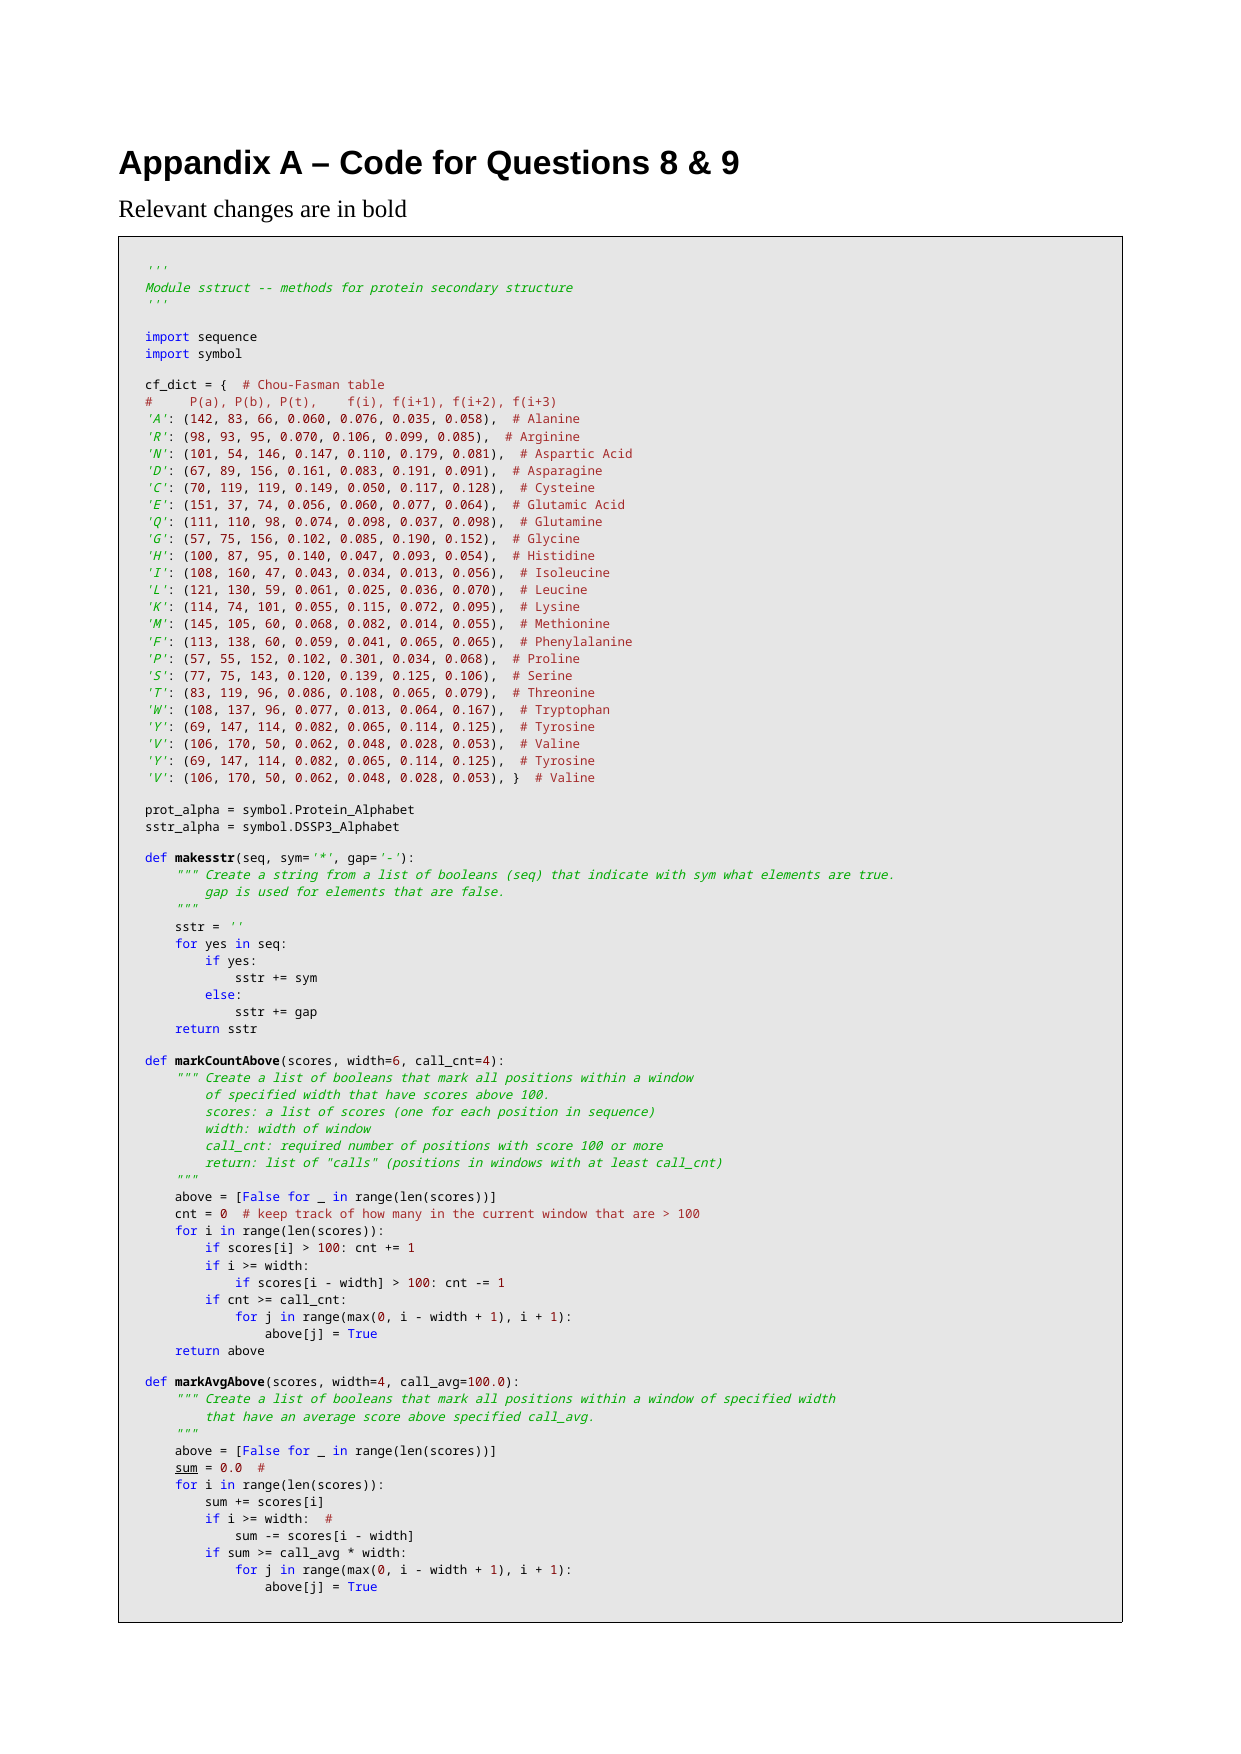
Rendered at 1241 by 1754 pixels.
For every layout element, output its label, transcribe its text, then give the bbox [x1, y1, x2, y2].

text 'N': (101, 54, 146, 0.147, 0.110, 0.179, 0.081), # Aspartic Acid [119, 418, 1122, 435]
text 'L': (121, 130, 59, 0.061, 0.025, 0.036, 0.070), # Leucine [119, 555, 1122, 572]
text ''' [119, 237, 1122, 253]
text call_cnt: required number of positions with score 100 or more [119, 1110, 1122, 1127]
text 'Y': (69, 147, 114, 0.082, 0.065, 0.114, 0.125), # Tyrosine [119, 691, 1122, 708]
text if i >= width: [119, 1230, 1122, 1247]
text Module sstruct -- methods for protein secondary structure [119, 253, 1122, 270]
text width: width of window [119, 1093, 1122, 1110]
text cnt = 0 # keep track of how many in the current window that are > 100 [119, 1179, 1122, 1196]
text above = [False for _ in range(len(scores))] [119, 1415, 1122, 1432]
text 'F': (113, 138, 60, 0.059, 0.041, 0.065, 0.065), # Phenylalanine [119, 606, 1122, 623]
text # P(a), P(b), P(t), f(i), f(i+1), f(i+2), f(i+3) [119, 367, 1122, 384]
text scores: a list of scores (one for each position in sequence) [119, 1076, 1122, 1093]
text 'P': (57, 55, 152, 0.102, 0.301, 0.034, 0.068), # Proline [119, 623, 1122, 640]
text return: list of "calls" (positions in windows with at least call_cnt) [119, 1127, 1122, 1144]
text if scores[i - width] > 100: cnt -= 1 [119, 1247, 1122, 1264]
text for i in range(len(scores)): [119, 1449, 1122, 1466]
text 'I': (108, 160, 47, 0.043, 0.034, 0.013, 0.056), # Isoleucine [119, 538, 1122, 555]
text if i >= width: # [119, 1483, 1122, 1501]
text sstr_alpha = symbol.DSSP3_Alphabet [119, 791, 1122, 808]
text """ Create a list of booleans that mark all positions within a window [119, 1042, 1122, 1059]
text 'W': (108, 137, 96, 0.077, 0.013, 0.064, 0.167), # Tryptophan [119, 674, 1122, 691]
text return sstr [119, 993, 1122, 1011]
text import sequence [119, 301, 1122, 318]
text sum = 0.0 # [119, 1432, 1122, 1449]
text """ Create a list of booleans that mark all positions within a window of specified width [119, 1364, 1122, 1381]
text 'H': (100, 87, 95, 0.140, 0.047, 0.093, 0.054), # Histidine [119, 521, 1122, 538]
text 'V': (106, 170, 50, 0.062, 0.048, 0.028, 0.053), } # Valine [119, 743, 1122, 760]
text 'S': (77, 75, 143, 0.120, 0.139, 0.125, 0.106), # Serine [119, 640, 1122, 657]
text if scores[i] > 100: cnt += 1 [119, 1213, 1122, 1230]
text sstr += sym [119, 942, 1122, 959]
text 'Q': (111, 110, 98, 0.074, 0.098, 0.037, 0.098), # Glutamine [119, 486, 1122, 503]
text cf_dict = { # Chou-Fasman table [119, 350, 1122, 367]
text import symbol [119, 318, 1122, 335]
text 'R': (98, 93, 95, 0.070, 0.106, 0.099, 0.085), # Arginine [119, 401, 1122, 418]
text for yes in seq: [119, 908, 1122, 925]
text 'E': (151, 37, 74, 0.056, 0.060, 0.077, 0.064), # Glutamic Acid [119, 469, 1122, 486]
text for j in range(max(0, i - width + 1), i + 1): [119, 1535, 1122, 1552]
text sstr += gap [119, 976, 1122, 993]
text else: [119, 959, 1122, 976]
text sum -= scores[i - width] [119, 1501, 1122, 1518]
text if sum >= call_avg * width: [119, 1518, 1122, 1535]
text gap is used for elements that are false. [119, 857, 1122, 874]
text for j in range(max(0, i - width + 1), i + 1): [119, 1281, 1122, 1298]
text """ [119, 1144, 1122, 1162]
text for i in range(len(scores)): [119, 1196, 1122, 1213]
text above[j] = True [119, 1298, 1122, 1315]
text if cnt >= call_cnt: [119, 1264, 1122, 1281]
text of specified width that have scores above 100. [119, 1059, 1122, 1076]
text that have an average score above specified call_avg. [119, 1381, 1122, 1398]
text 'M': (145, 105, 60, 0.068, 0.082, 0.014, 0.055), # Methionine [119, 589, 1122, 606]
text sstr = '' [119, 891, 1122, 908]
text """ [119, 1398, 1122, 1415]
text """ [119, 874, 1122, 891]
text Relevant changes are in bold [118, 194, 1122, 223]
text if yes: [119, 925, 1122, 942]
text above = [False for _ in range(len(scores))] [119, 1162, 1122, 1179]
text """ Create a string from a list of booleans (seq) that indicate with sym what elements are true. [119, 840, 1122, 857]
text 'D': (67, 89, 156, 0.161, 0.083, 0.191, 0.091), # Asparagine [119, 435, 1122, 452]
subtitle Appandix A – Code for Questions 8 & 9 [118, 143, 1122, 182]
text ''' [119, 270, 1122, 287]
text above[j] = True [119, 1552, 1122, 1622]
text 'C': (70, 119, 119, 0.149, 0.050, 0.117, 0.128), # Cysteine [119, 452, 1122, 469]
text sum += scores[i] [119, 1466, 1122, 1483]
text 'T': (83, 119, 96, 0.086, 0.108, 0.065, 0.079), # Threonine [119, 657, 1122, 674]
text 'K': (114, 74, 101, 0.055, 0.115, 0.072, 0.095), # Lysine [119, 572, 1122, 589]
text 'G': (57, 75, 156, 0.102, 0.085, 0.190, 0.152), # Glycine [119, 503, 1122, 521]
text 'Y': (69, 147, 114, 0.082, 0.065, 0.114, 0.125), # Tyrosine [119, 726, 1122, 743]
text prot_alpha = symbol.Protein_Alphabet [119, 774, 1122, 791]
text def markCountAbove(scores, width=6, call_cnt=4): [119, 1025, 1122, 1042]
text 'A': (142, 83, 66, 0.060, 0.076, 0.035, 0.058), # Alanine [119, 384, 1122, 401]
text def markAvgAbove(scores, width=4, call_avg=100.0): [119, 1347, 1122, 1364]
text 'V': (106, 170, 50, 0.062, 0.048, 0.028, 0.053), # Valine [119, 708, 1122, 726]
text return above [119, 1315, 1122, 1332]
text def makesstr(seq, sym='*', gap='-'): [119, 823, 1122, 840]
